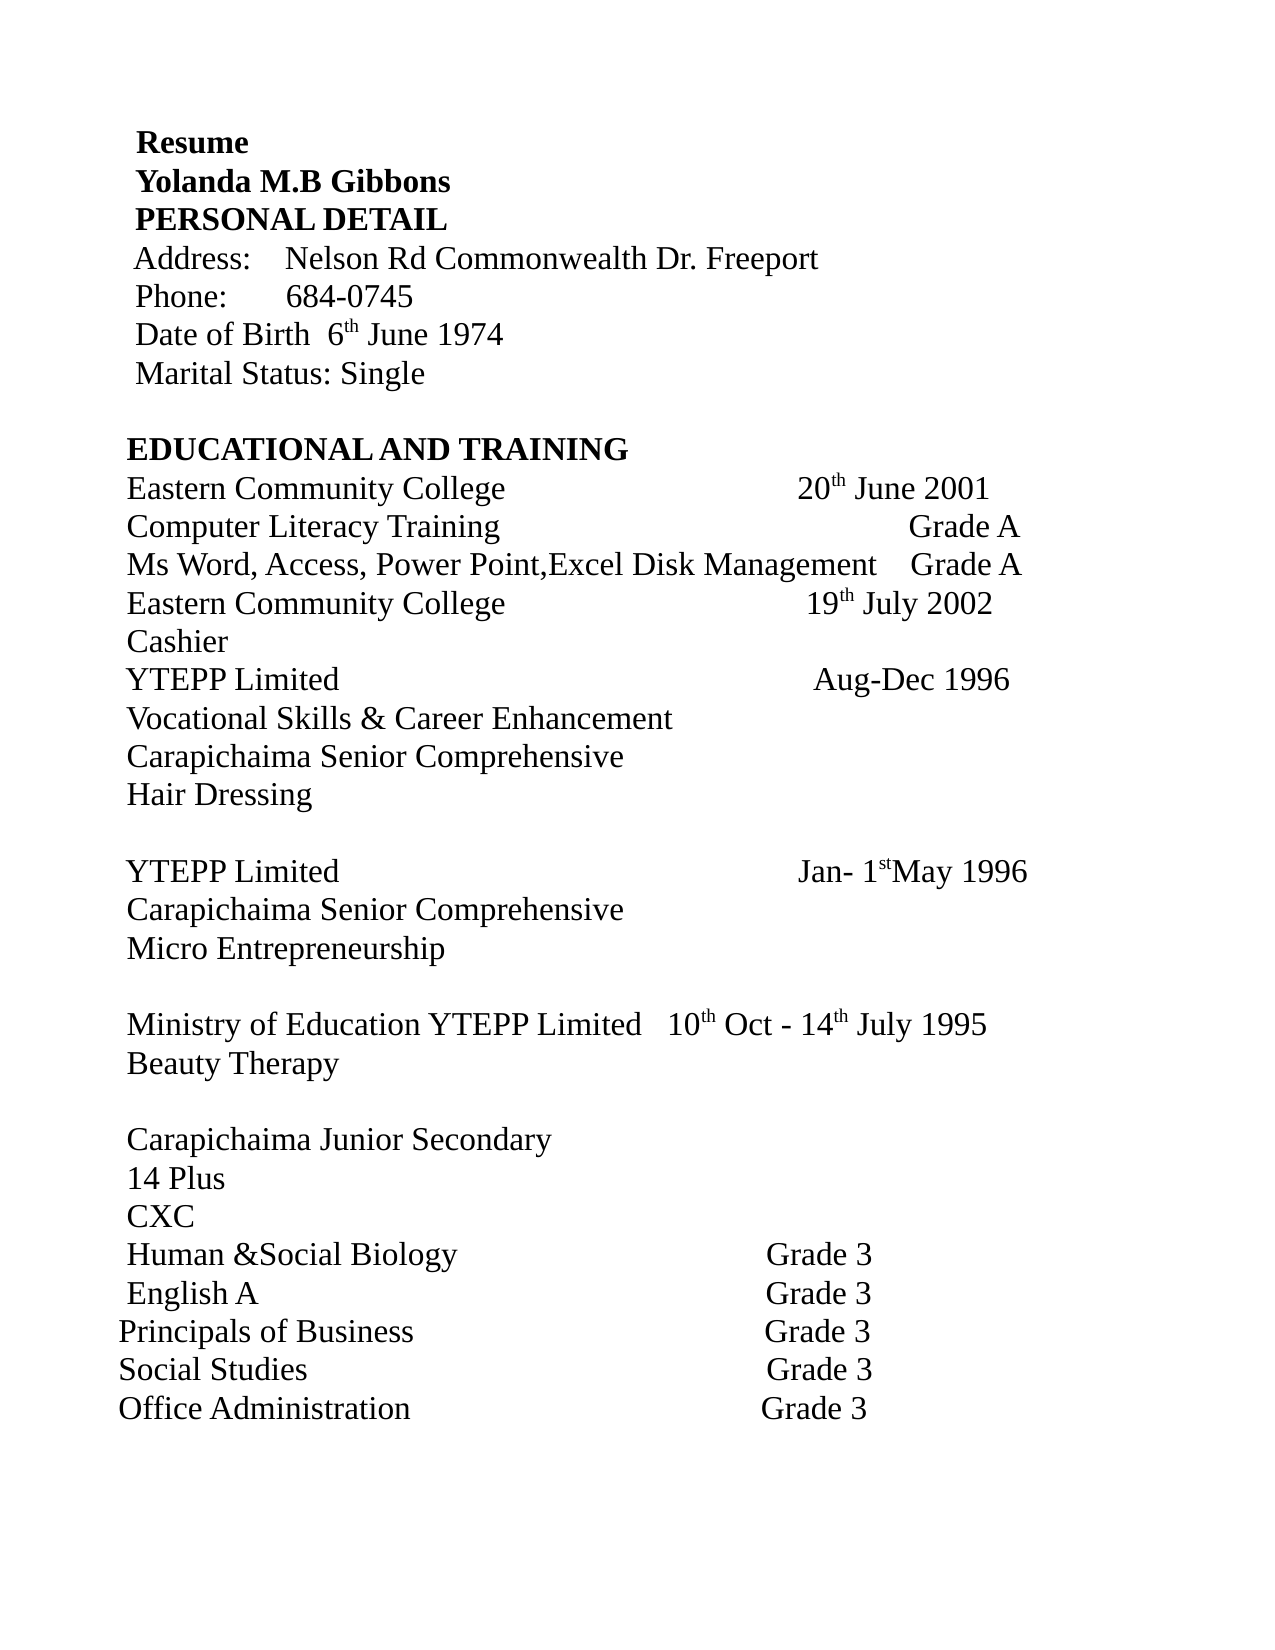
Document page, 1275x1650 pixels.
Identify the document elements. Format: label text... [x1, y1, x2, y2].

text Eastern Community College 20th June 2001 [118, 468, 1157, 506]
text YTEPP Limited Jan- 1stMay 1996 [118, 851, 1157, 889]
text CXC [118, 1196, 1157, 1234]
text Computer Literacy Training Grade A [118, 506, 1157, 544]
text YTEPP Limited Aug-Dec 1996 [118, 659, 1157, 698]
text Carapichaima Senior Comprehensive [118, 736, 1157, 774]
text Social Studies Grade 3 [118, 1349, 1157, 1388]
text Principals of Business Grade 3 [118, 1311, 1157, 1349]
text PERSONAL DETAIL [118, 199, 1157, 238]
text Office Administration Grade 3 [118, 1388, 1157, 1426]
text Carapichaima Junior Secondary [118, 1119, 1157, 1158]
text Address: Nelson Rd Commonwealth Dr. Freeport [118, 238, 1157, 276]
text English A Grade 3 [118, 1273, 1157, 1311]
text Ms Word, Access, Power Point,Excel Disk Management Grade A [118, 544, 1157, 583]
text Cashier [118, 621, 1157, 659]
text Vocational Skills & Career Enhancement [118, 698, 1157, 736]
text Beauty Therapy [118, 1043, 1157, 1081]
text Carapichaima Senior Comprehensive [118, 889, 1157, 928]
text 14 Plus [118, 1158, 1157, 1196]
text Hair Dressing [118, 774, 1157, 813]
text Human &Social Biology Grade 3 [118, 1234, 1157, 1273]
text Resume [118, 118, 1157, 161]
text Micro Entrepreneurship [118, 928, 1157, 966]
text Eastern Community College 19th July 2002 [118, 583, 1157, 621]
text Yolanda M.B Gibbons [118, 161, 1157, 199]
text Date of Birth 6th June 1974 [118, 314, 1157, 353]
text Phone: 684-0745 [118, 276, 1157, 314]
text Marital Status: Single [118, 353, 1157, 391]
text Ministry of Education YTEPP Limited 10th Oct - 14th July 1995 [118, 1004, 1157, 1043]
text EDUCATIONAL AND TRAINING [118, 429, 1157, 468]
